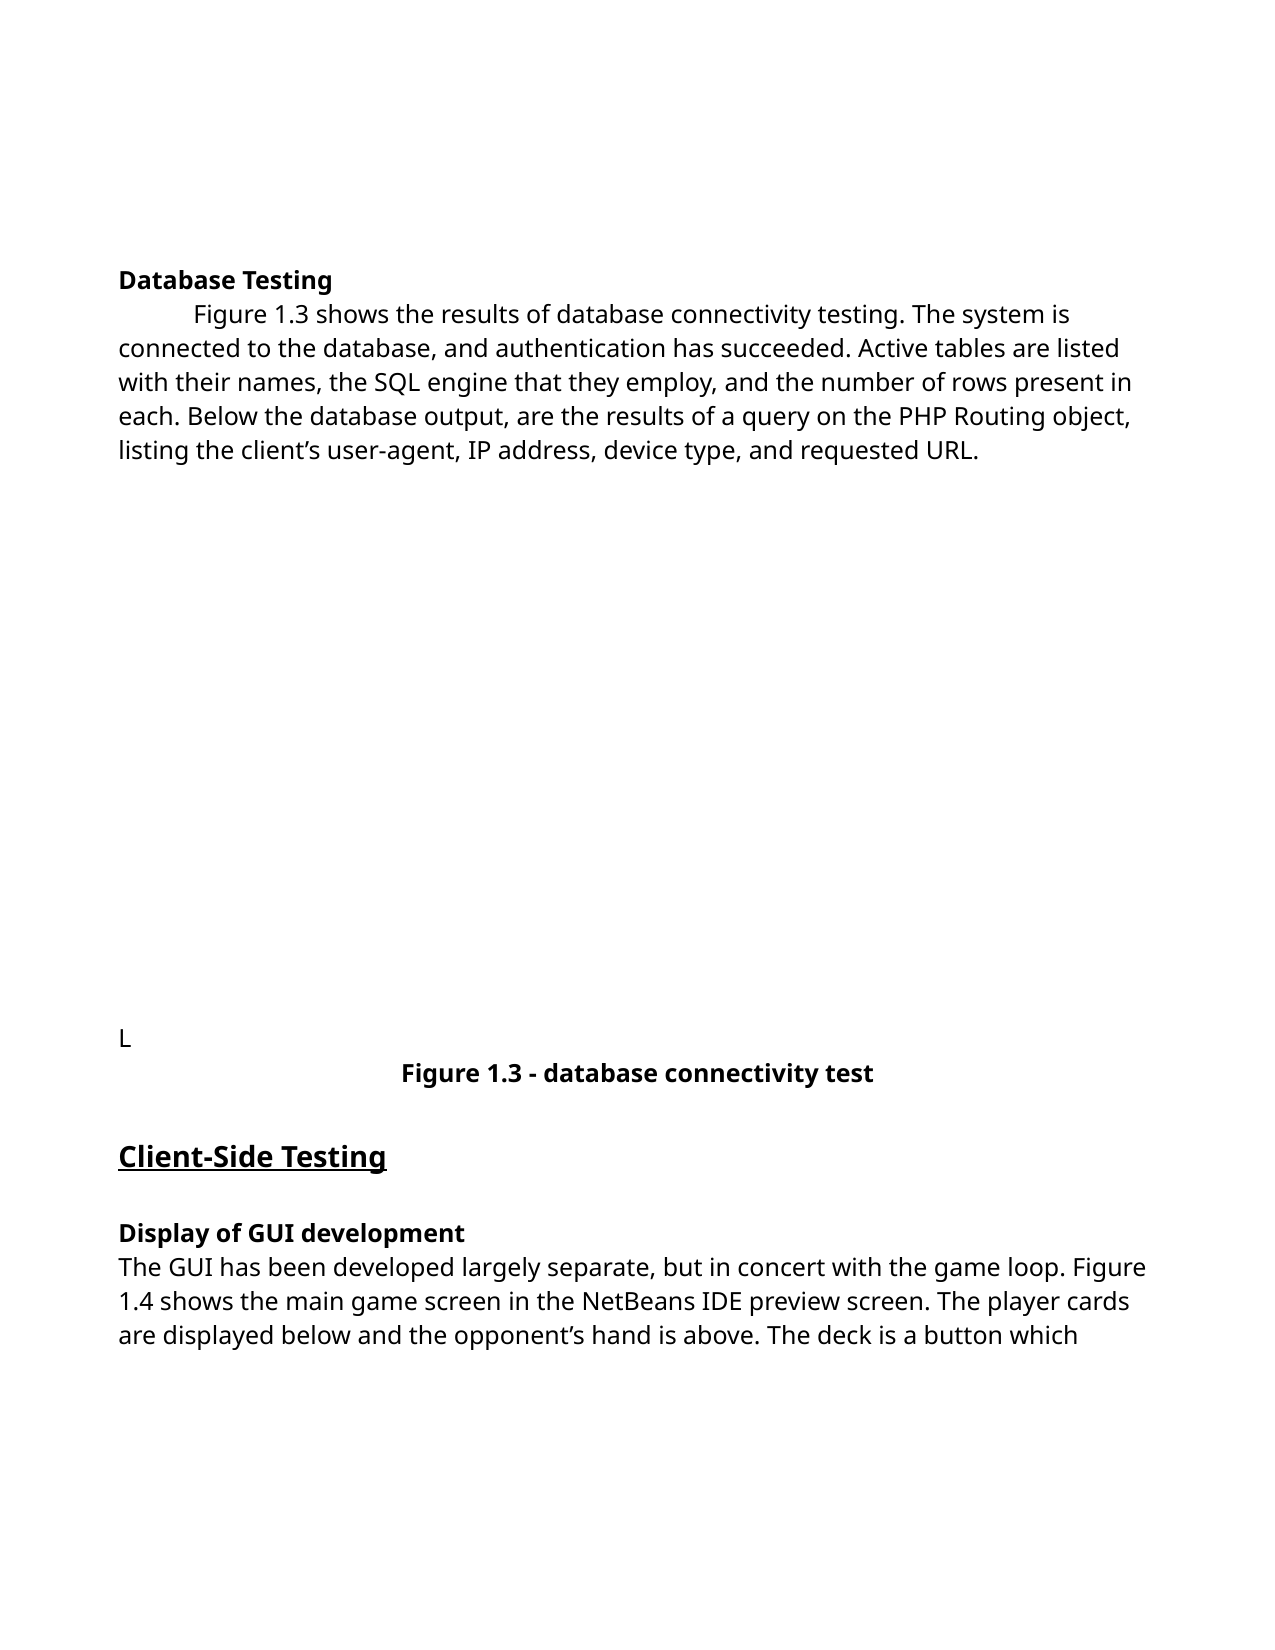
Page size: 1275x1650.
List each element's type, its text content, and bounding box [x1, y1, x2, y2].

text Client-Side Testing [118, 1136, 1157, 1176]
text Figure 1.3 shows the results of database connectivity testing. The system is connected to the database, and authentication has succeeded. Active tables are listed with their names, the SQL engine that they employ, and the number of rows present in each. Below the database output, are the results of a query on the PHP Routing object, listing the client’s user-agent, IP address, device type, and requested URL. [118, 297, 1157, 467]
text L [118, 501, 1157, 1055]
text The GUI has been developed largely separate, but in concert with the game loop. Figure 1.4 shows the main game screen in the NetBeans IDE preview screen. The player cards are displayed below and the opponent’s hand is above. The deck is a button which [118, 1249, 1157, 1351]
text Display of GUI development [118, 1215, 1157, 1249]
text Figure 1.3 - database connectivity test [118, 1055, 1157, 1089]
text Database Testing [118, 263, 1157, 297]
